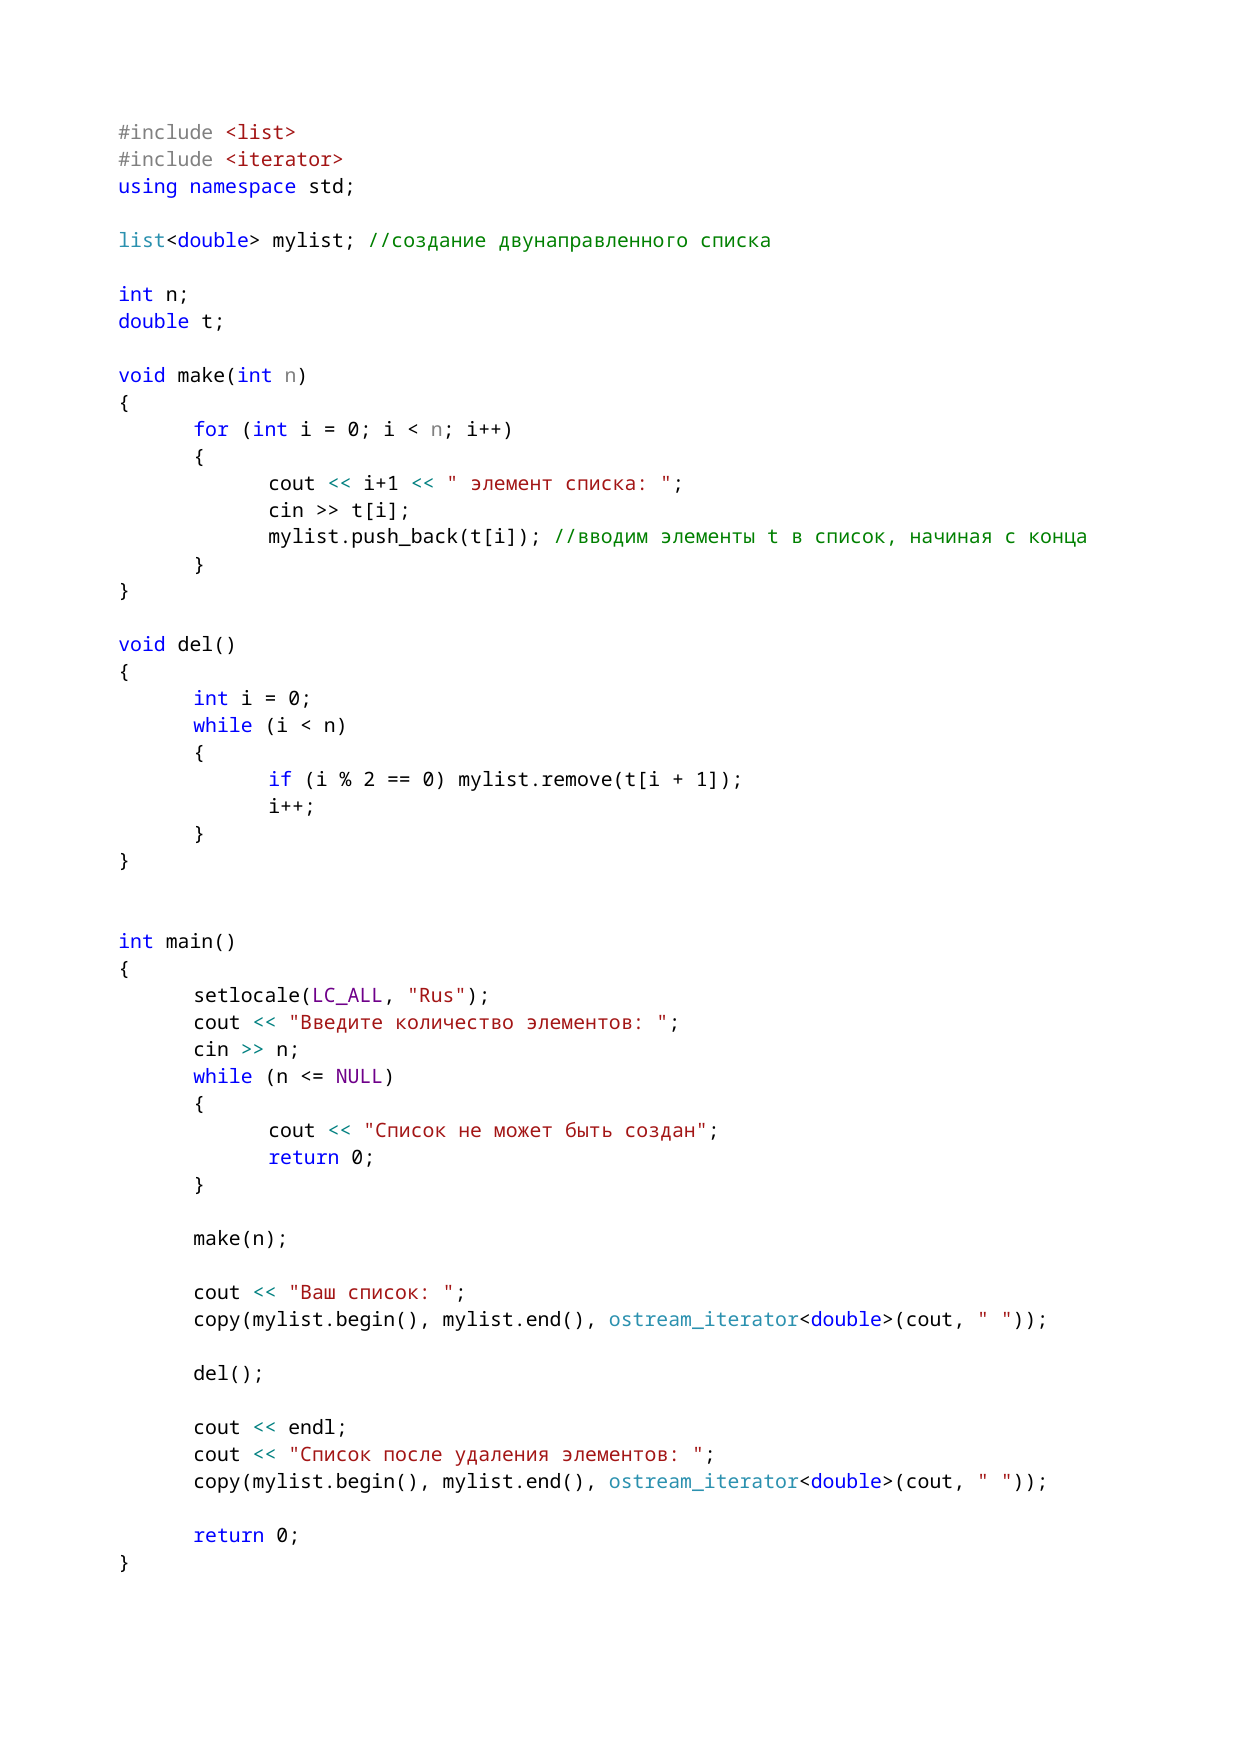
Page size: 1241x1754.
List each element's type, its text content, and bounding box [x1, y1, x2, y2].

text #include <list> [118, 118, 1122, 145]
text #include <iterator> [118, 145, 1122, 172]
text } [118, 819, 1122, 847]
text double t; [118, 307, 1122, 334]
text cin >> t[i]; [118, 496, 1122, 523]
text void make(int n) [118, 361, 1122, 388]
text return 0; [118, 1143, 1122, 1170]
text int i = 0; [118, 685, 1122, 712]
text list<double> mylist; //создание двунаправленного списка [118, 226, 1122, 253]
text for (int i = 0; i < n; i++) [118, 415, 1122, 442]
text while (n <= NULL) [118, 1062, 1122, 1089]
text using namespace std; [118, 172, 1122, 199]
text } [118, 577, 1122, 604]
text return 0; [118, 1521, 1122, 1548]
text } [118, 1548, 1122, 1575]
text { [118, 388, 1122, 415]
text cout << "Список не может быть создан"; [118, 1116, 1122, 1143]
text cout << "Список после удаления элементов: "; [118, 1440, 1122, 1467]
text setlocale(LC_ALL, "Rus"); [118, 981, 1122, 1008]
text i++; [118, 793, 1122, 819]
text int main() [118, 927, 1122, 954]
text void del() [118, 631, 1122, 658]
text copy(mylist.begin(), mylist.end(), ostream_iterator<double>(cout, " ")); [118, 1467, 1122, 1494]
text cout << i+1 << " элемент списка: "; [118, 469, 1122, 496]
text cin >> n; [118, 1035, 1122, 1062]
text } [118, 550, 1122, 577]
text { [118, 739, 1122, 766]
text { [118, 658, 1122, 685]
text cout << "Ваш список: "; [118, 1278, 1122, 1305]
text } [118, 847, 1122, 873]
text cout << endl; [118, 1413, 1122, 1440]
text { [118, 954, 1122, 981]
text del(); [118, 1359, 1122, 1386]
text { [118, 442, 1122, 469]
text { [118, 1089, 1122, 1116]
text int n; [118, 280, 1122, 307]
text while (i < n) [118, 712, 1122, 739]
text mylist.push_back(t[i]); //вводим элементы t в список, начиная с конца [118, 523, 1122, 550]
text if (i % 2 == 0) mylist.remove(t[i + 1]); [118, 766, 1122, 793]
text cout << "Введите количество элементов: "; [118, 1008, 1122, 1035]
text } [118, 1170, 1122, 1197]
text copy(mylist.begin(), mylist.end(), ostream_iterator<double>(cout, " ")); [118, 1305, 1122, 1332]
text make(n); [118, 1224, 1122, 1251]
